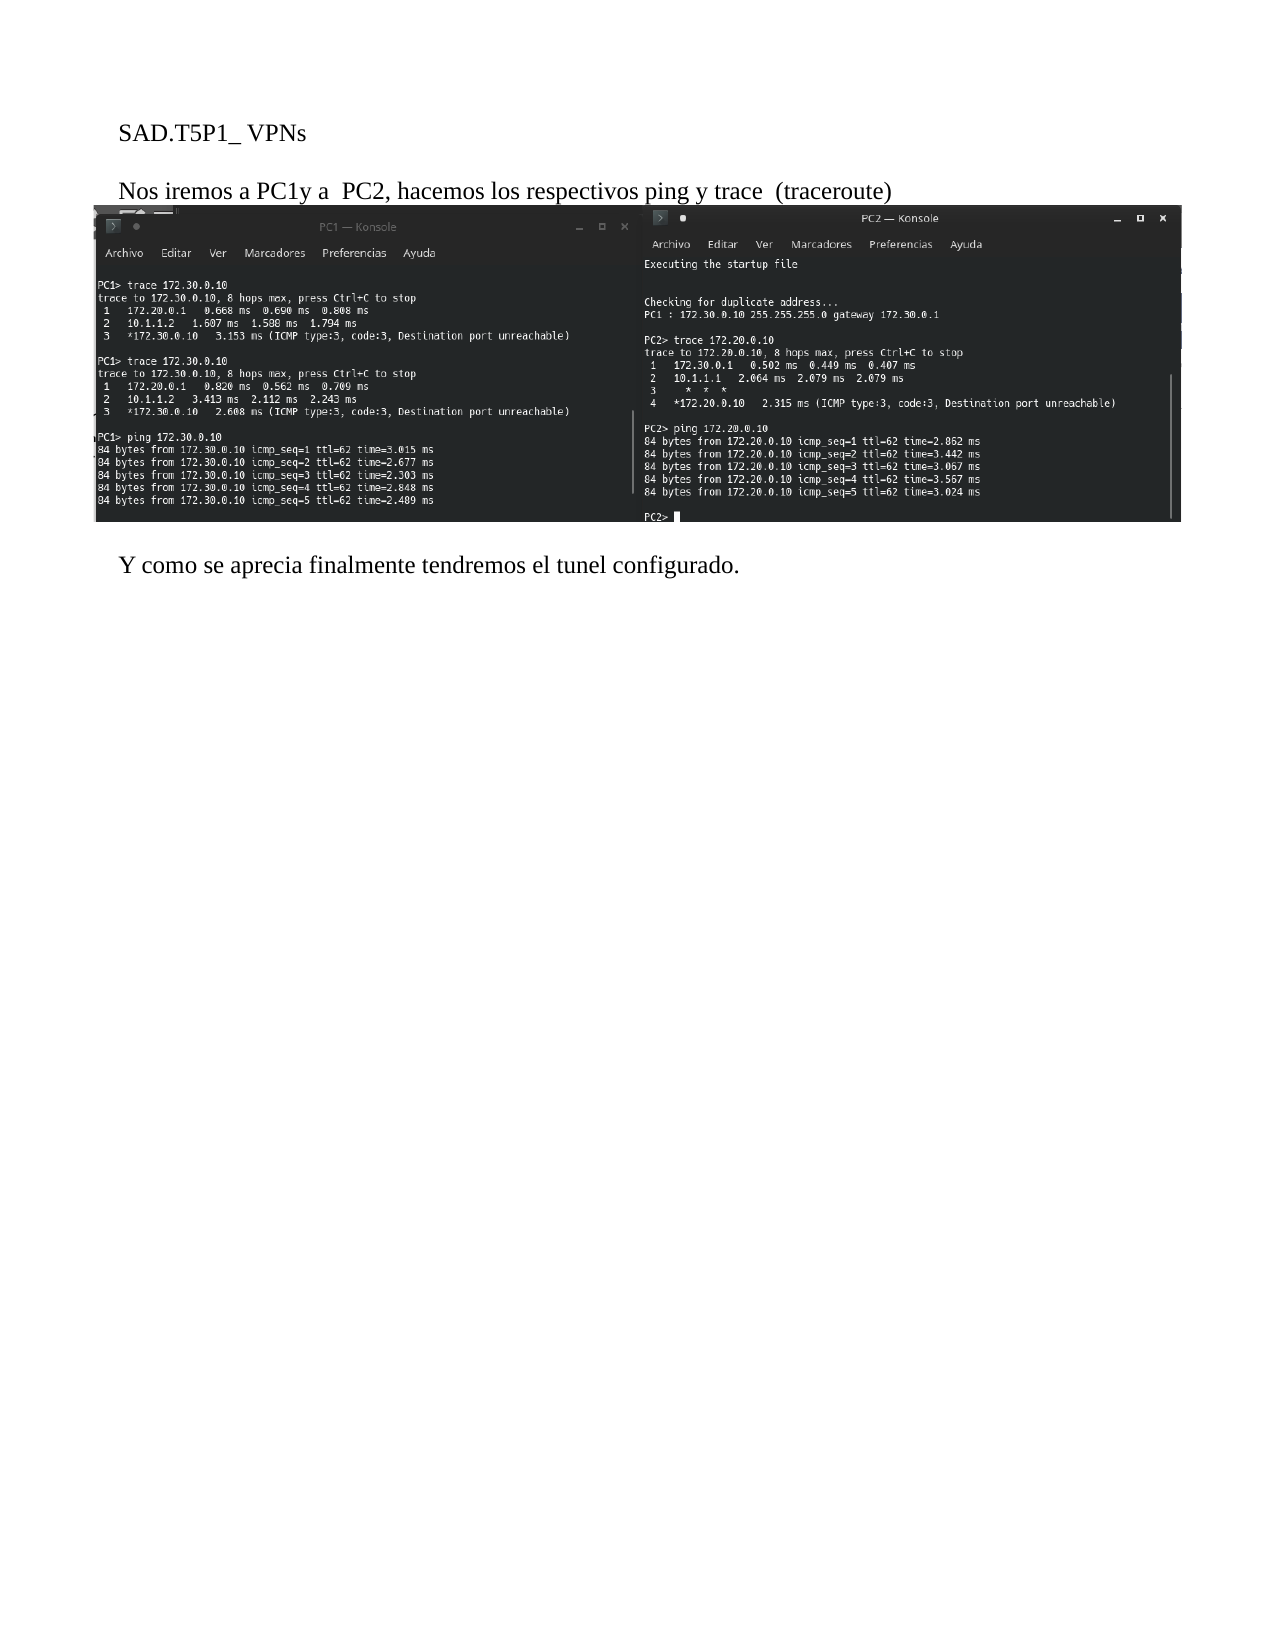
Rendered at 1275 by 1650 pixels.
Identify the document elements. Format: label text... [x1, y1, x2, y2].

text Nos iremos a PC1y a PC2, hacemos los respectivos ping y trace (traceroute) [118, 176, 1157, 205]
picture [93, 205, 1182, 522]
text Y como se aprecia finalmente tendremos el tunel configurado. [118, 550, 1157, 579]
